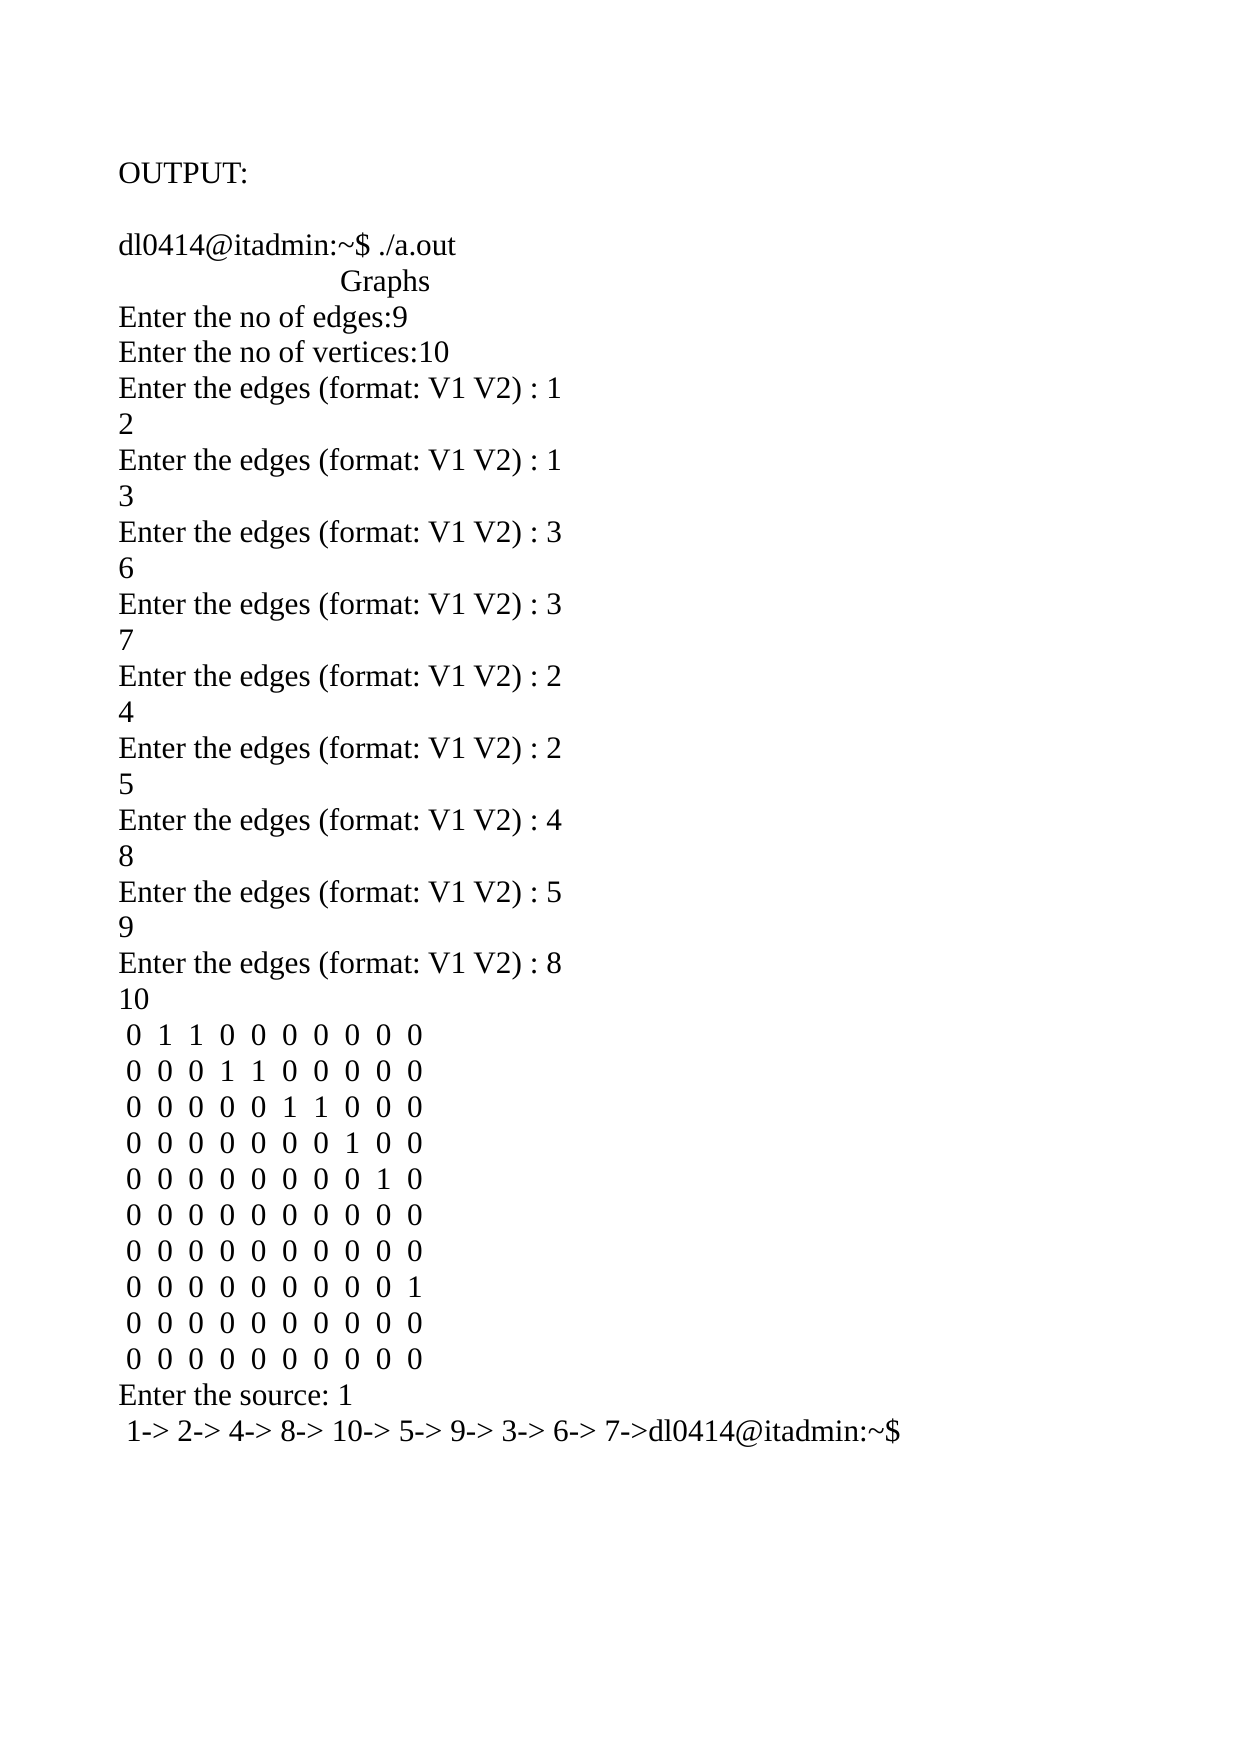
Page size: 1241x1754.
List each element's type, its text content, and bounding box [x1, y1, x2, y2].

text 2 [118, 406, 1122, 442]
text OUTPUT: [118, 154, 1122, 190]
text 0 0 0 0 0 0 0 0 0 0 [118, 1304, 1122, 1340]
text 10 [118, 981, 1122, 1017]
text 9 [118, 909, 1122, 945]
text 3 [118, 477, 1122, 513]
text Enter the edges (format: V1 V2) : 4 [118, 801, 1122, 837]
text Enter the edges (format: V1 V2) : 5 [118, 873, 1122, 909]
text 8 [118, 837, 1122, 873]
text Graphs [118, 262, 1122, 298]
text Enter the edges (format: V1 V2) : 3 [118, 513, 1122, 549]
text Enter the no of edges:9 [118, 298, 1122, 334]
text Enter the edges (format: V1 V2) : 1 [118, 442, 1122, 477]
text 1-> 2-> 4-> 8-> 10-> 5-> 9-> 3-> 6-> 7->dl0414@itadmin:~$ [118, 1412, 1122, 1448]
text 4 [118, 693, 1122, 729]
text 7 [118, 621, 1122, 657]
text 0 0 0 0 0 0 0 1 0 0 [118, 1124, 1122, 1160]
text 0 0 0 0 0 0 0 0 0 1 [118, 1268, 1122, 1304]
text 0 1 1 0 0 0 0 0 0 0 [118, 1017, 1122, 1052]
text dl0414@itadmin:~$ ./a.out [118, 226, 1122, 262]
text Enter the edges (format: V1 V2) : 2 [118, 657, 1122, 693]
text Enter the edges (format: V1 V2) : 3 [118, 585, 1122, 621]
text 0 0 0 0 0 0 0 0 0 0 [118, 1340, 1122, 1376]
text 5 [118, 765, 1122, 801]
text Enter the edges (format: V1 V2) : 1 [118, 370, 1122, 406]
text Enter the edges (format: V1 V2) : 2 [118, 729, 1122, 765]
text Enter the source: 1 [118, 1376, 1122, 1412]
text 0 0 0 1 1 0 0 0 0 0 [118, 1052, 1122, 1088]
text 0 0 0 0 0 0 0 0 1 0 [118, 1160, 1122, 1196]
text Enter the no of vertices:10 [118, 334, 1122, 370]
text 0 0 0 0 0 0 0 0 0 0 [118, 1232, 1122, 1268]
text 0 0 0 0 0 0 0 0 0 0 [118, 1196, 1122, 1232]
text 6 [118, 549, 1122, 585]
text Enter the edges (format: V1 V2) : 8 [118, 945, 1122, 981]
text 0 0 0 0 0 1 1 0 0 0 [118, 1088, 1122, 1124]
